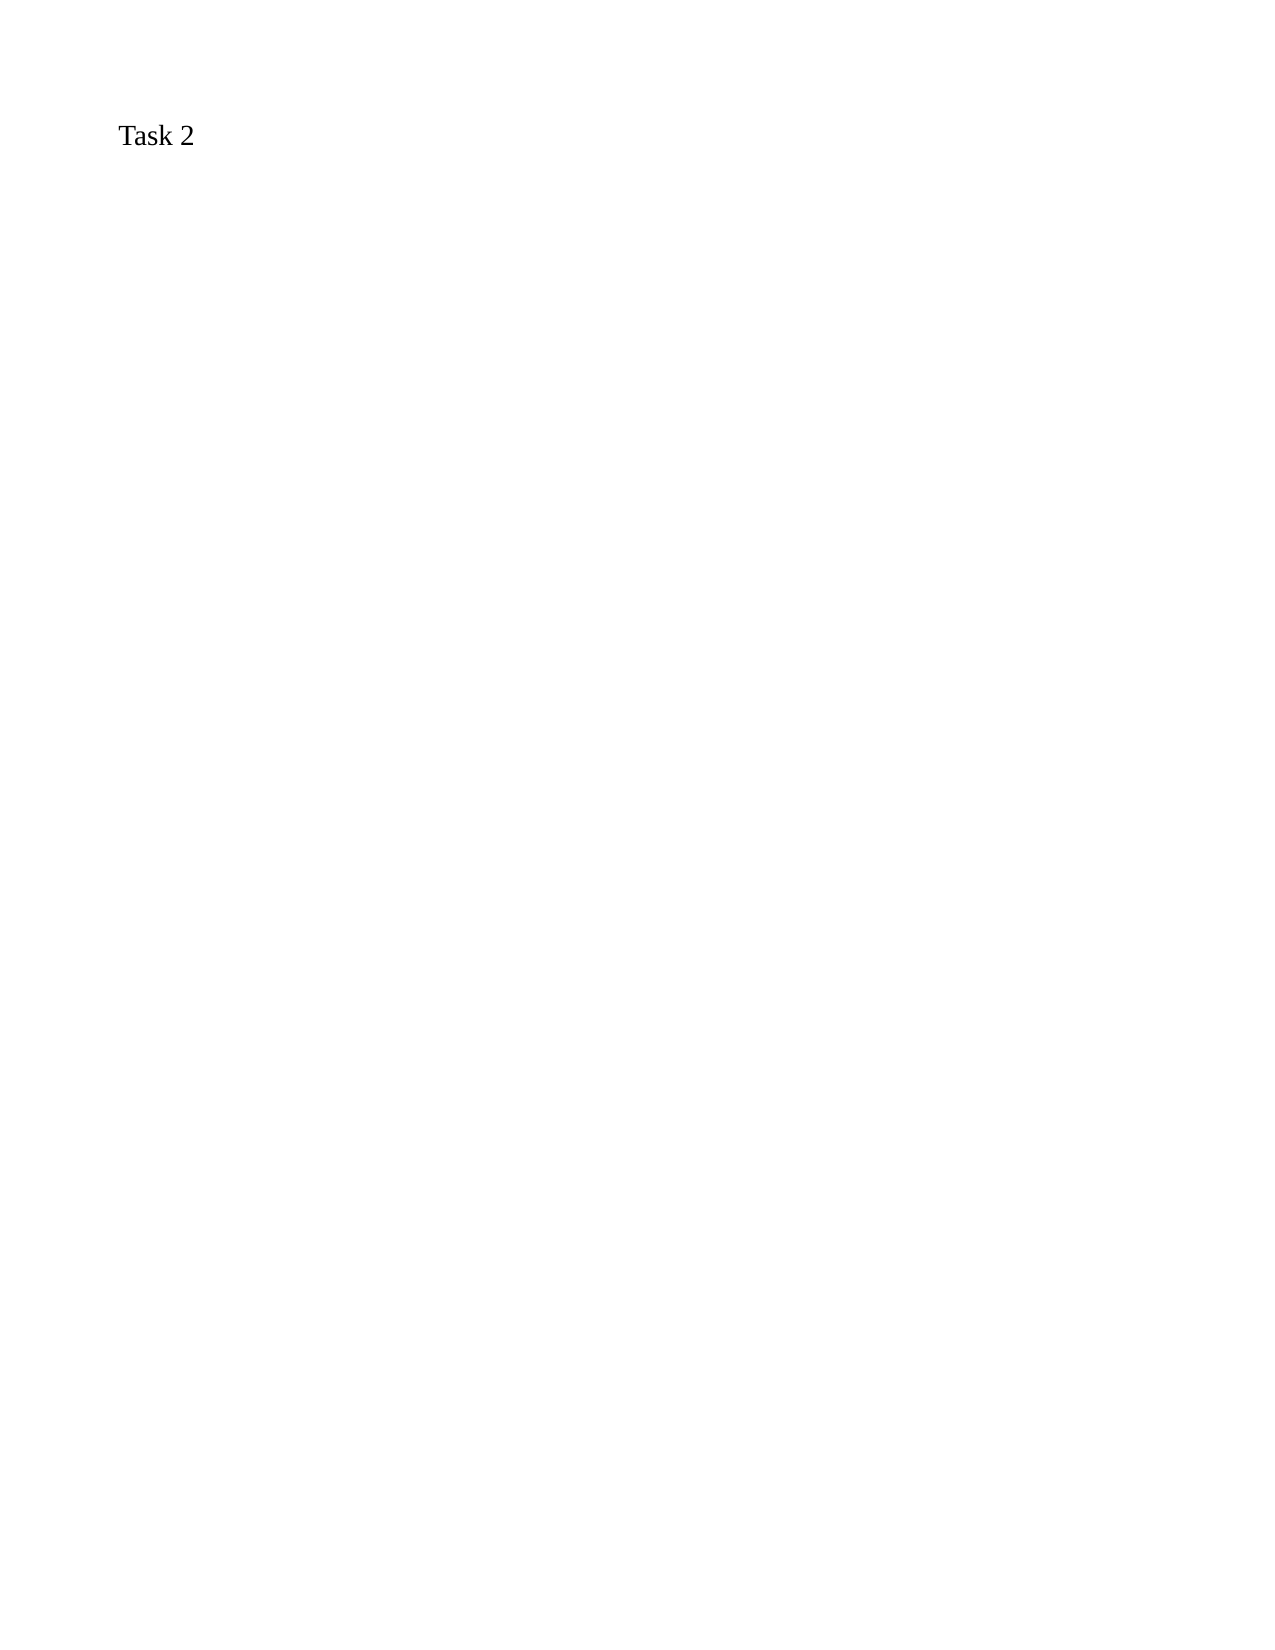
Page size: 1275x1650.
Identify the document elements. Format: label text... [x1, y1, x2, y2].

text Task 2 [118, 118, 1157, 152]
